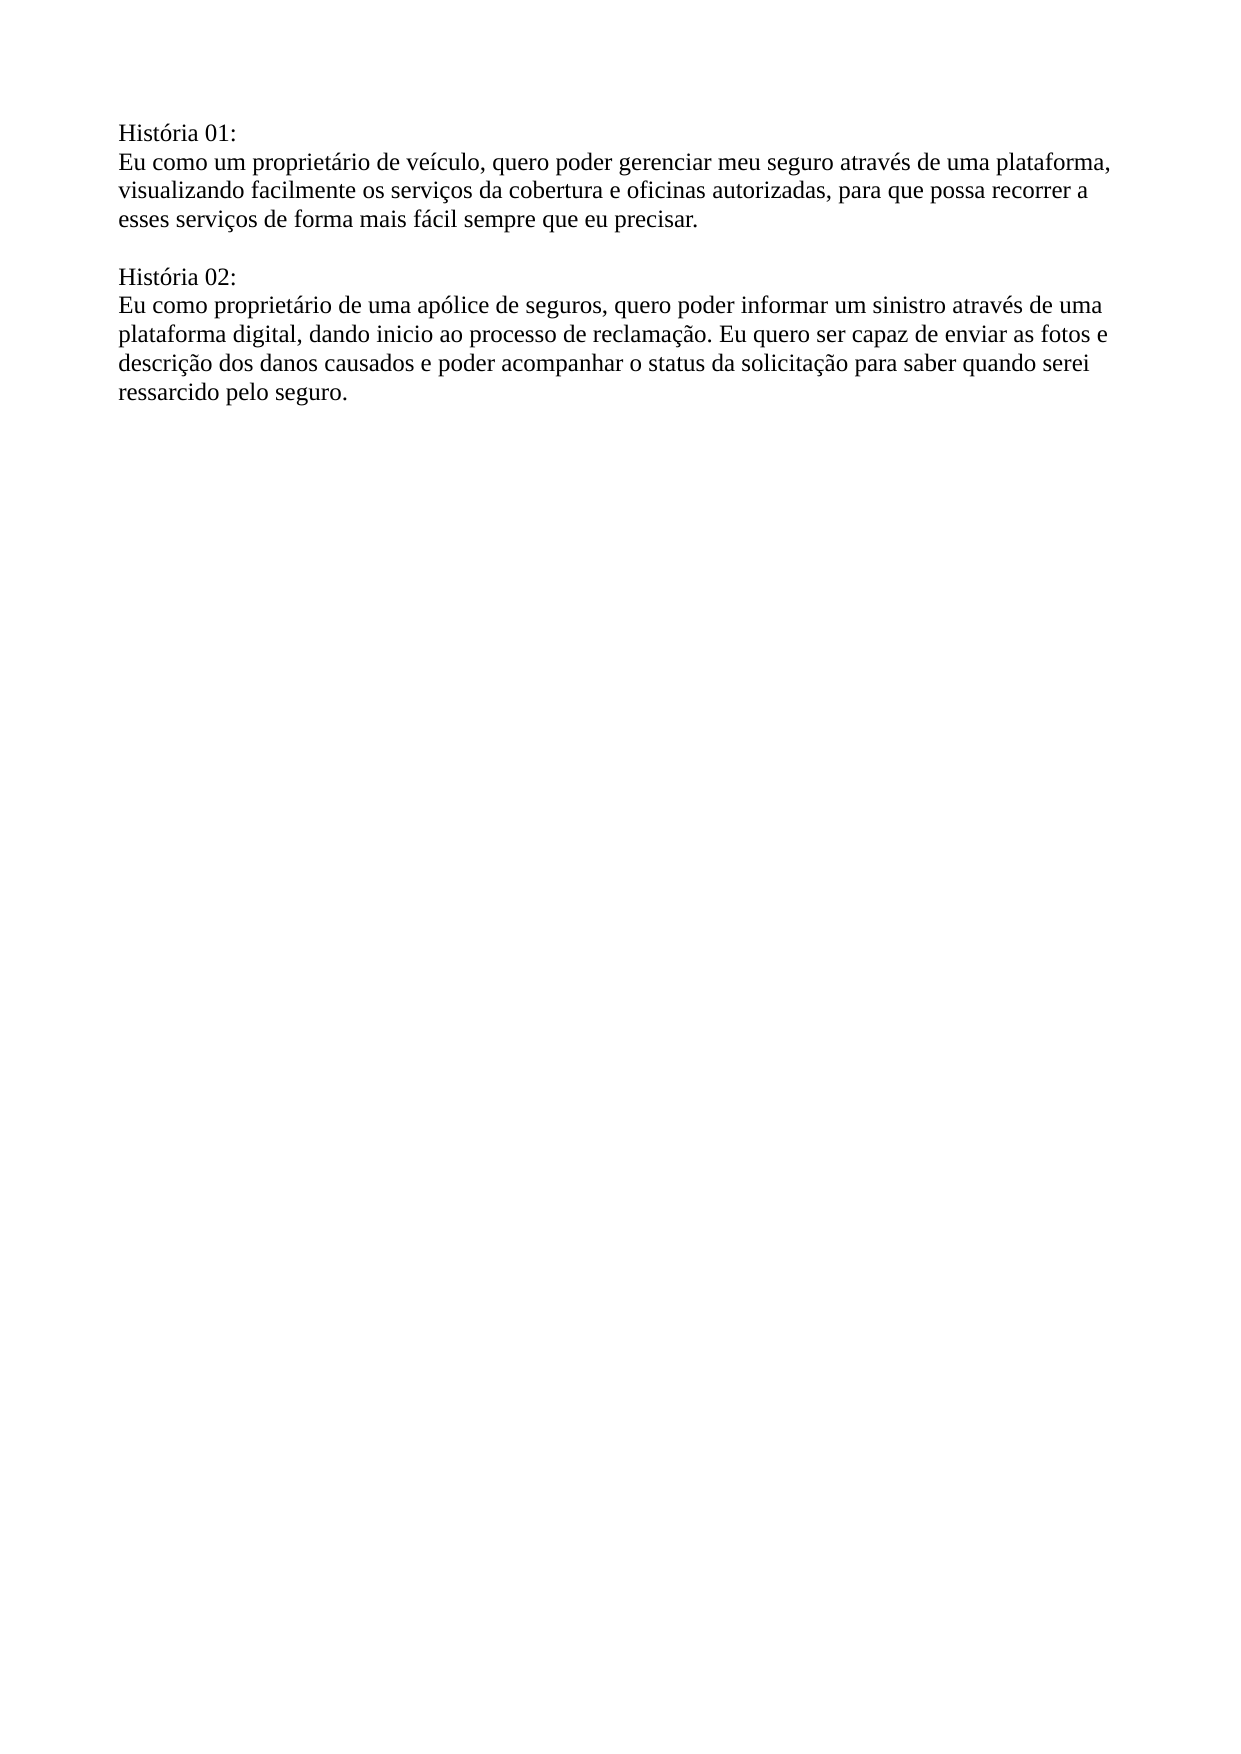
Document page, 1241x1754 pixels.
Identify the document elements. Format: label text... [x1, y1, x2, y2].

text Eu como proprietário de uma apólice de seguros, quero poder informar um sinistro através de uma plataforma digital, dando inicio ao processo de reclamação. Eu quero ser capaz de enviar as fotos e descrição dos danos causados e poder acompanhar o status da solicitação para saber quando serei ressarcido pelo seguro. [118, 291, 1122, 406]
text Eu como um proprietário de veículo, quero poder gerenciar meu seguro através de uma plataforma, visualizando facilmente os serviços da cobertura e oficinas autorizadas, para que possa recorrer a esses serviços de forma mais fácil sempre que eu precisar. [118, 147, 1122, 233]
text História 01: [118, 118, 1122, 147]
text História 02: [118, 262, 1122, 291]
